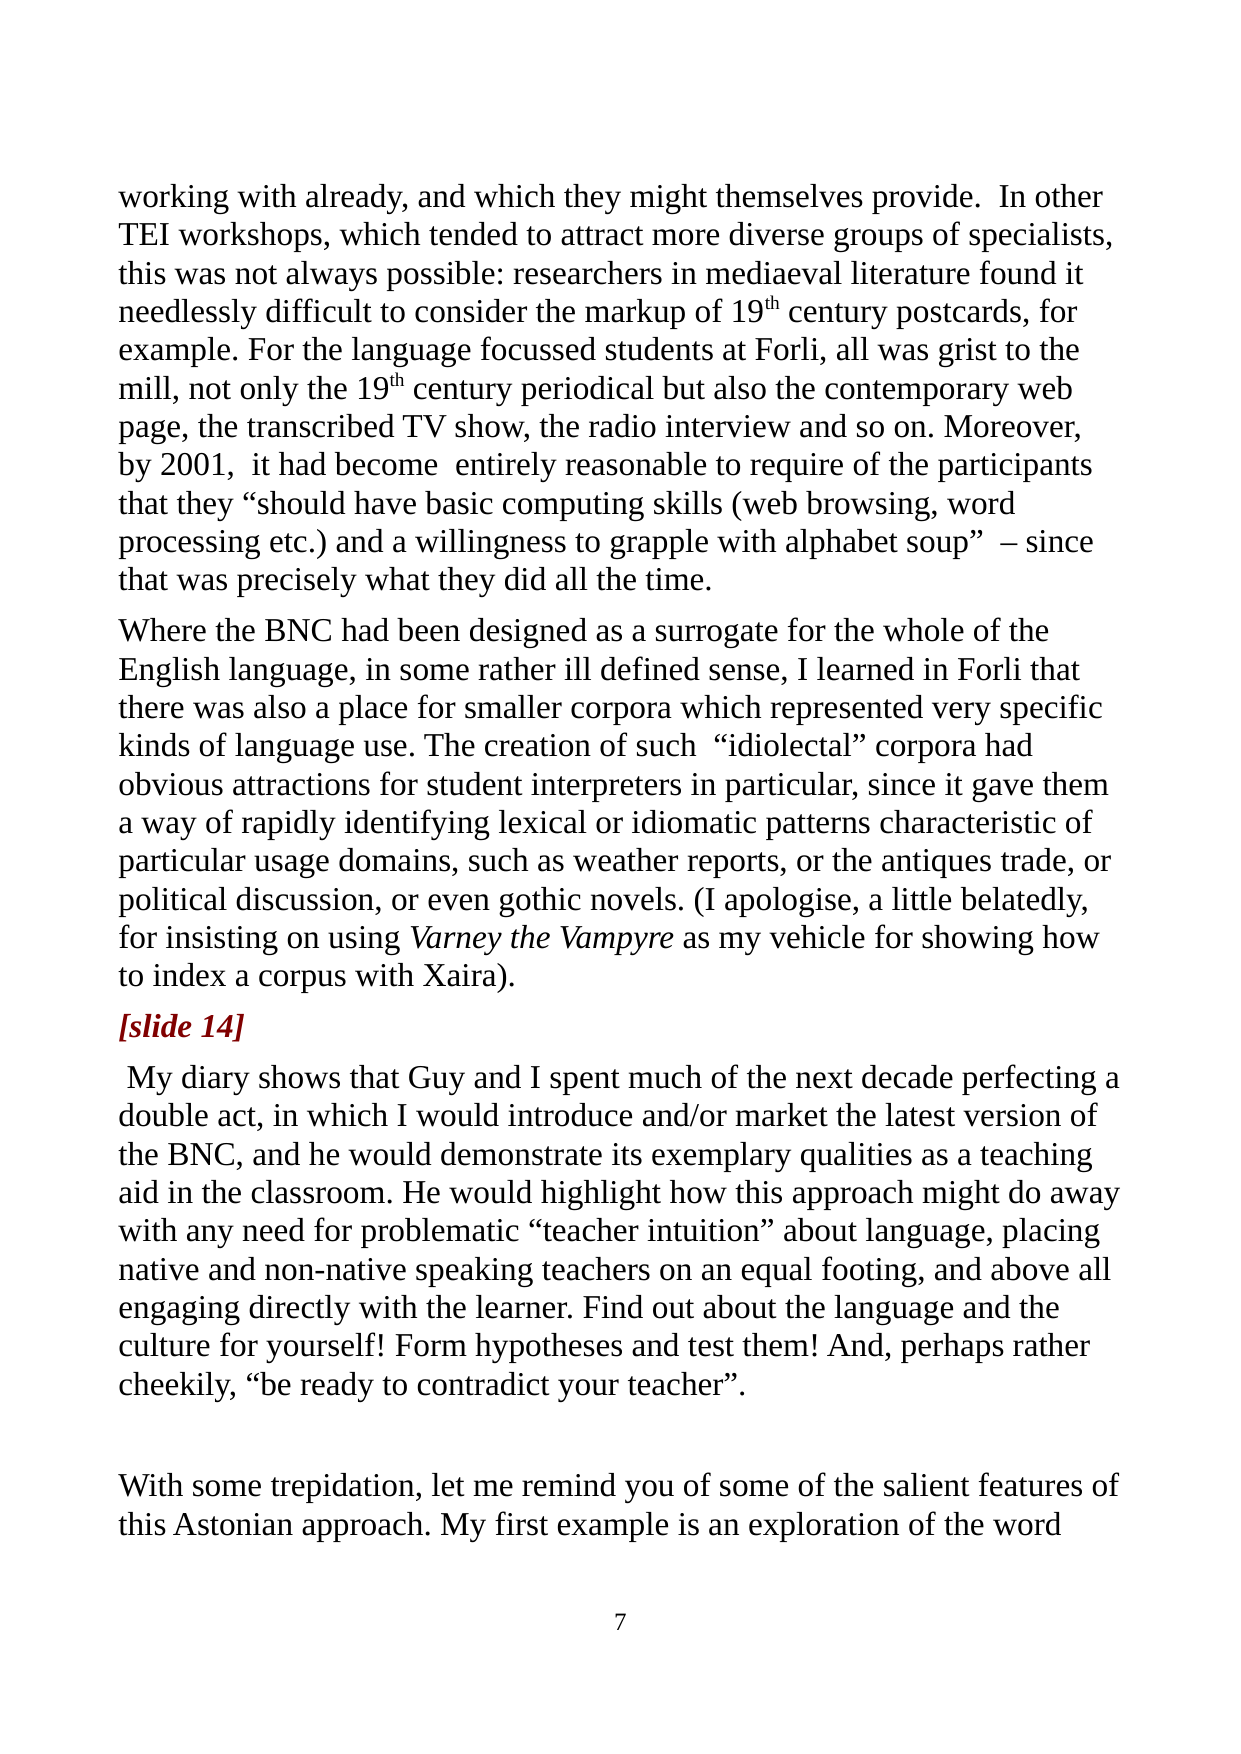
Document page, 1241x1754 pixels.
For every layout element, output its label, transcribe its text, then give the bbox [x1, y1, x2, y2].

text My diary shows that Guy and I spent much of the next decade perfecting a double act, in which I would introduce and/or market the latest version of the BNC, and he would demonstrate its exemplary qualities as a teaching aid in the classroom. He would highlight how this approach might do away with any need for problematic “teacher intuition” about language, placing native and non-native speaking teachers on an equal footing, and above all engaging directly with the learner. Find out about the language and the culture for yourself! Form hypotheses and test them! And, perhaps rather cheekily, “be ready to contradict your teacher”. [118, 1057, 1122, 1402]
text With some trepidation, let me remind you of some of the salient features of this Astonian approach. My first example is an exploration of the word [118, 1466, 1122, 1542]
text [slide 14] [118, 1006, 1122, 1045]
text working with already, and which they might themselves provide. In other TEI workshops, which tended to attract more diverse groups of specialists, this was not always possible: researchers in mediaeval literature found it needlessly difficult to consider the markup of 19th century postcards, for example. For the language focussed students at Forli, all was grist to the mill, not only the 19th century periodical but also the contemporary web page, the transcribed TV show, the radio interview and so on. Moreover, by 2001, it had become entirely reasonable to require of the participants that they “should have basic computing skills (web browsing, word processing etc.) and a willingness to grapple with alphabet soup” – since that was precisely what they did all the time. [118, 176, 1122, 598]
text Where the BNC had been designed as a surrogate for the whole of the English language, in some rather ill defined sense, I learned in Forli that there was also a place for smaller corpora which represented very specific kinds of language use. The creation of such “idiolectal” corpora had obvious attractions for student interpreters in particular, since it gave them a way of rapidly identifying lexical or idiomatic patterns characteristic of particular usage domains, such as weather reports, or the antiques trade, or political discussion, or even gothic novels. (I apologise, a little belatedly, for insisting on using Varney the Vampyre as my vehicle for showing how to index a corpus with Xaira). [118, 611, 1122, 994]
